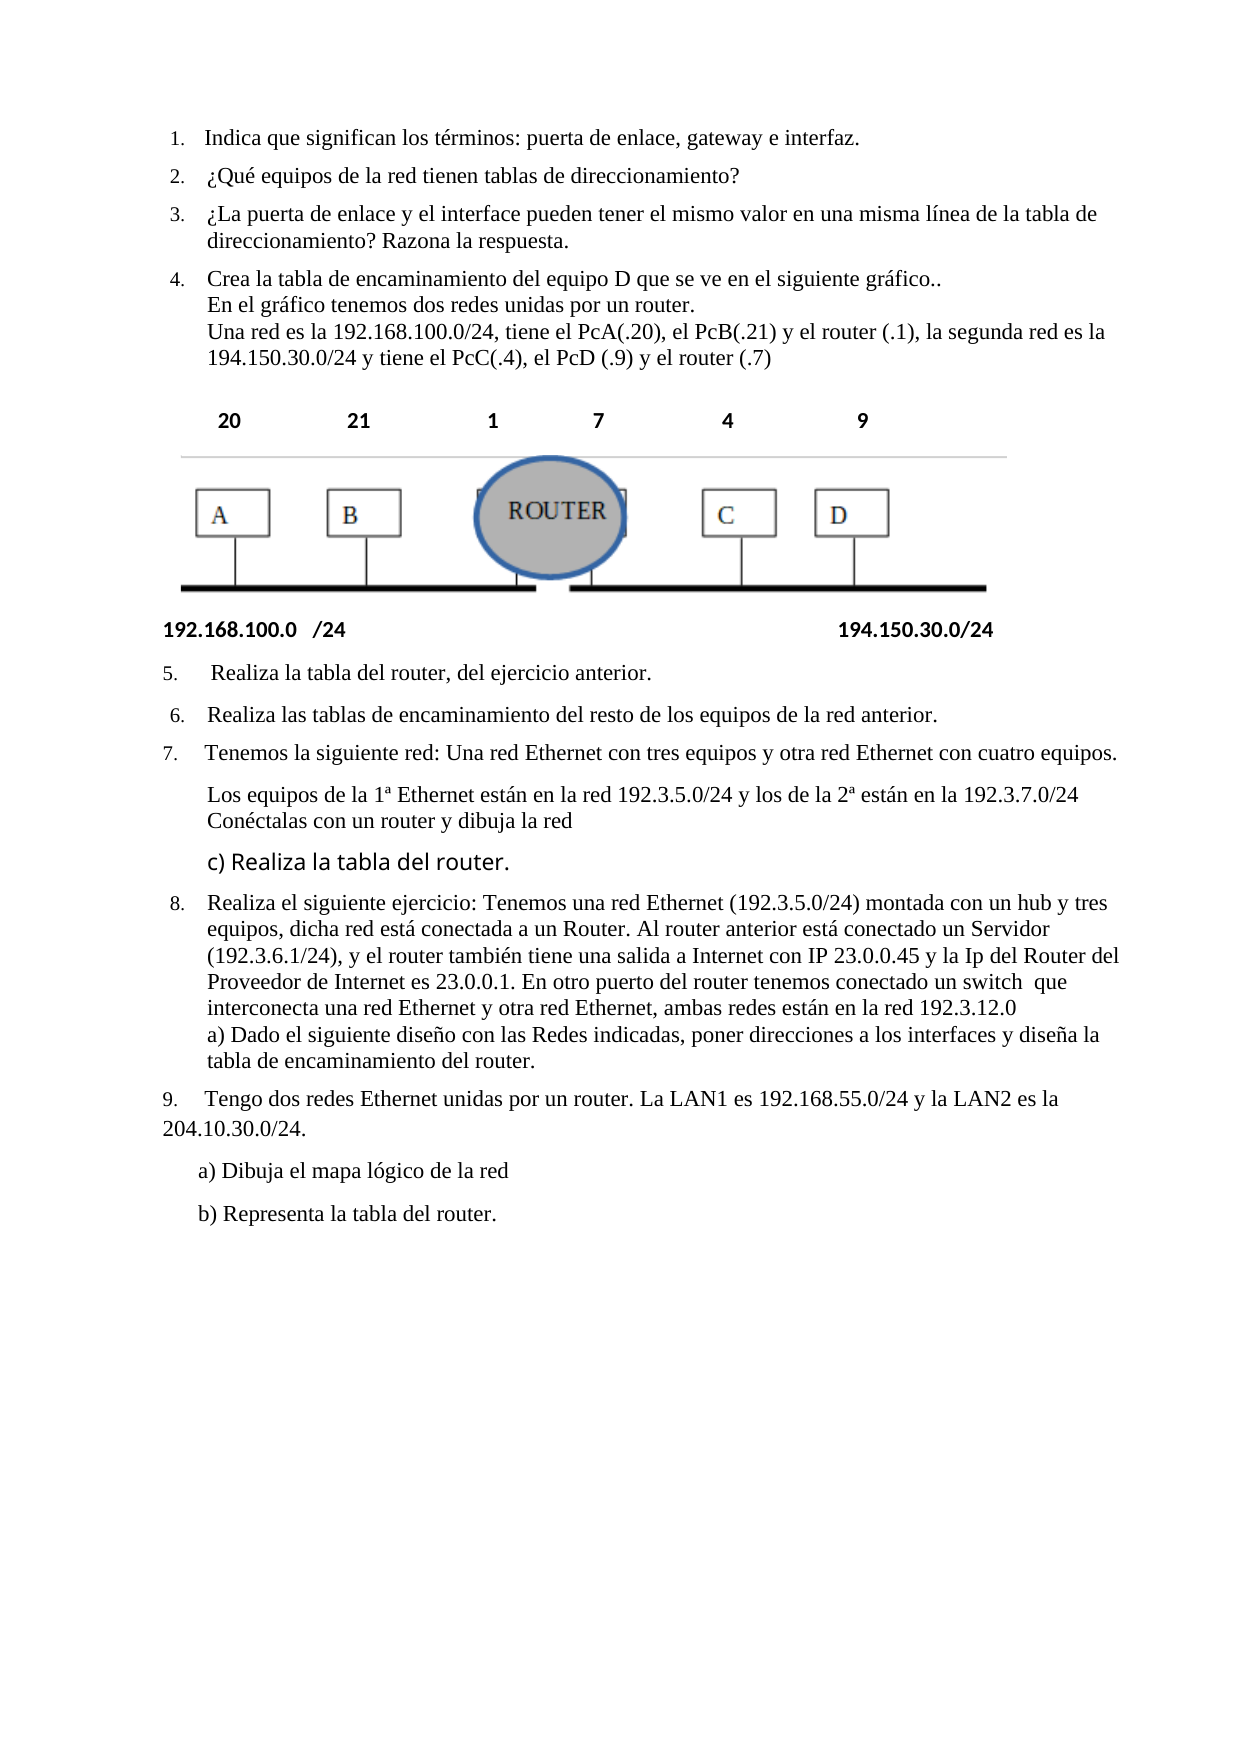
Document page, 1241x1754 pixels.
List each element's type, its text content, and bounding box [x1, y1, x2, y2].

text 192.168.100.0 /24 194.150.30.0/24 [162, 493, 1137, 643]
text b) Representa la tabla del router. [198, 1200, 1137, 1226]
list Crea la tabla de encaminamiento del equipo D que se ve en el siguiente gráfico.. En el gráfico tenemos dos redes unidas por un router. Una red es la 192.168.100.0/24, tiene el PcA(.20), el PcB(.21) y el router (.1), la segunda red es la 194.150.30.0/24 y tiene el PcC(.4), el PcD (.9) y el router (.7) [169, 265, 1137, 397]
list Tenemos la siguiente red: Una red Ethernet con tres equipos y otra red Ethernet con cuatro equipos. [162, 739, 1137, 766]
text a) Dibuja el mapa lógico de la red [198, 1158, 1137, 1184]
list ¿Qué equipos de la red tienen tablas de direccionamiento? [169, 162, 1137, 189]
list Realiza la tabla del router, del ejercicio anterior. [162, 659, 1137, 685]
list Realiza las tablas de encaminamiento del resto de los equipos de la red anterior. [169, 701, 1137, 727]
list Indica que significan los términos: puerta de enlace, gateway e interfaz. [169, 124, 1137, 150]
list Tengo dos redes Ethernet unidas por un router. La LAN1 es 192.168.55.0/24 y la LAN2 es la 204.10.30.0/24. [162, 1085, 1137, 1142]
text c) Realiza la tabla del router. [207, 846, 1137, 877]
list Realiza el siguiente ejercicio: Tenemos una red Ethernet (192.3.5.0/24) montada con un hub y tres equipos, dicha red está conectada a un Router. Al router anterior está conectado un Servidor (192.3.6.1/24), y el router también tiene una salida a Internet con IP 23.0.0.45 y la Ip del Router del Proveedor de Internet es 23.0.0.1. En otro puerto del router tenemos conectado un switch que interconecta una red Ethernet y otra red Ethernet, ambas redes están en la red 192.3.12.0 a) Dado el siguiente diseño con las Redes indicadas, poner direcciones a los interfaces y diseña la tabla de encaminamiento del router. [169, 889, 1137, 1073]
picture [180, 455, 1007, 615]
list ¿La puerta de enlace y el interface pueden tener el mismo valor en una misma línea de la tabla de direccionamiento? Razona la respuesta. [169, 201, 1137, 253]
text Los equipos de la 1ª Ethernet están en la red 192.3.5.0/24 y los de la 2ª están en la 192.3.7.0/24 Conéctalas con un router y dibuja la red [207, 781, 1137, 834]
text 20 21 1 7 4 9 [182, 406, 1023, 434]
